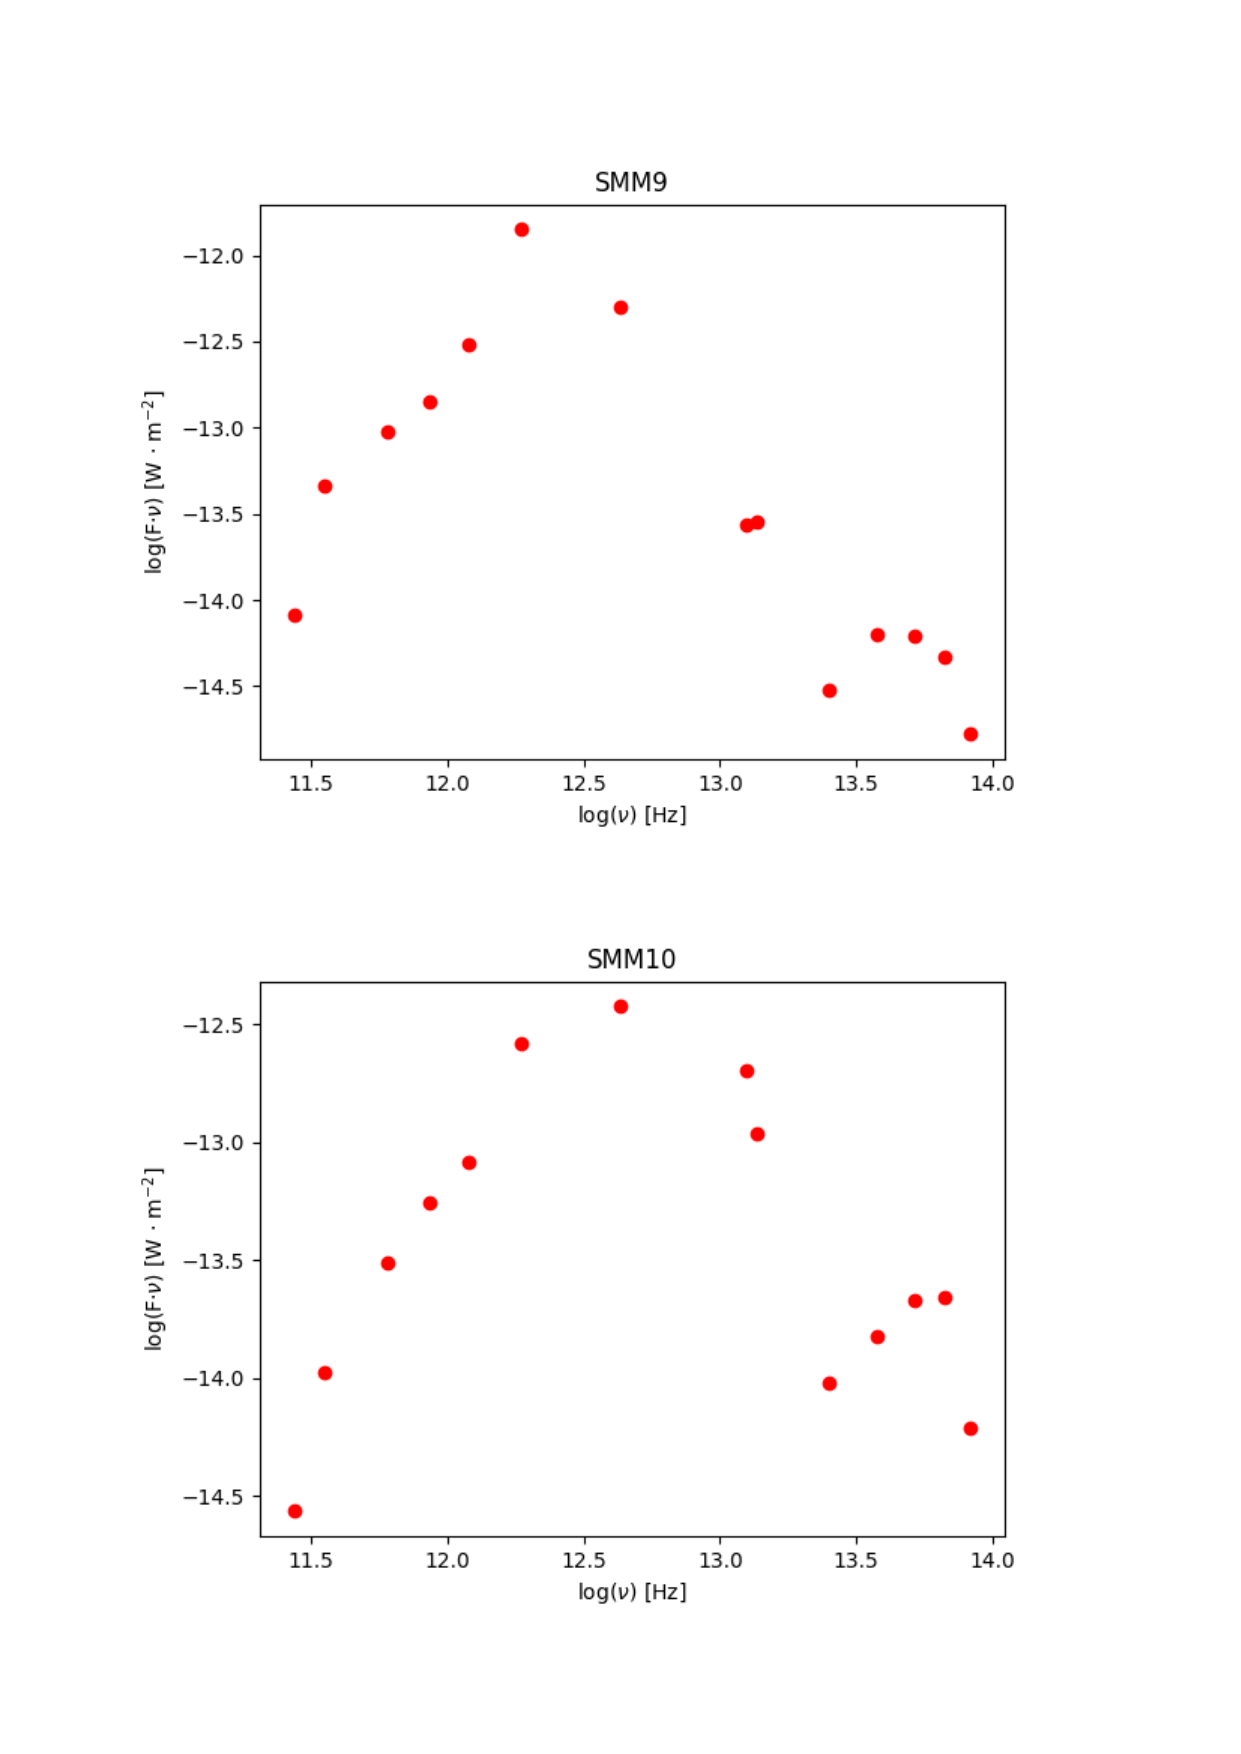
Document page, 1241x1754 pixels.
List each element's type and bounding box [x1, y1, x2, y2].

picture [140, 895, 1100, 1616]
picture [140, 118, 1100, 839]
